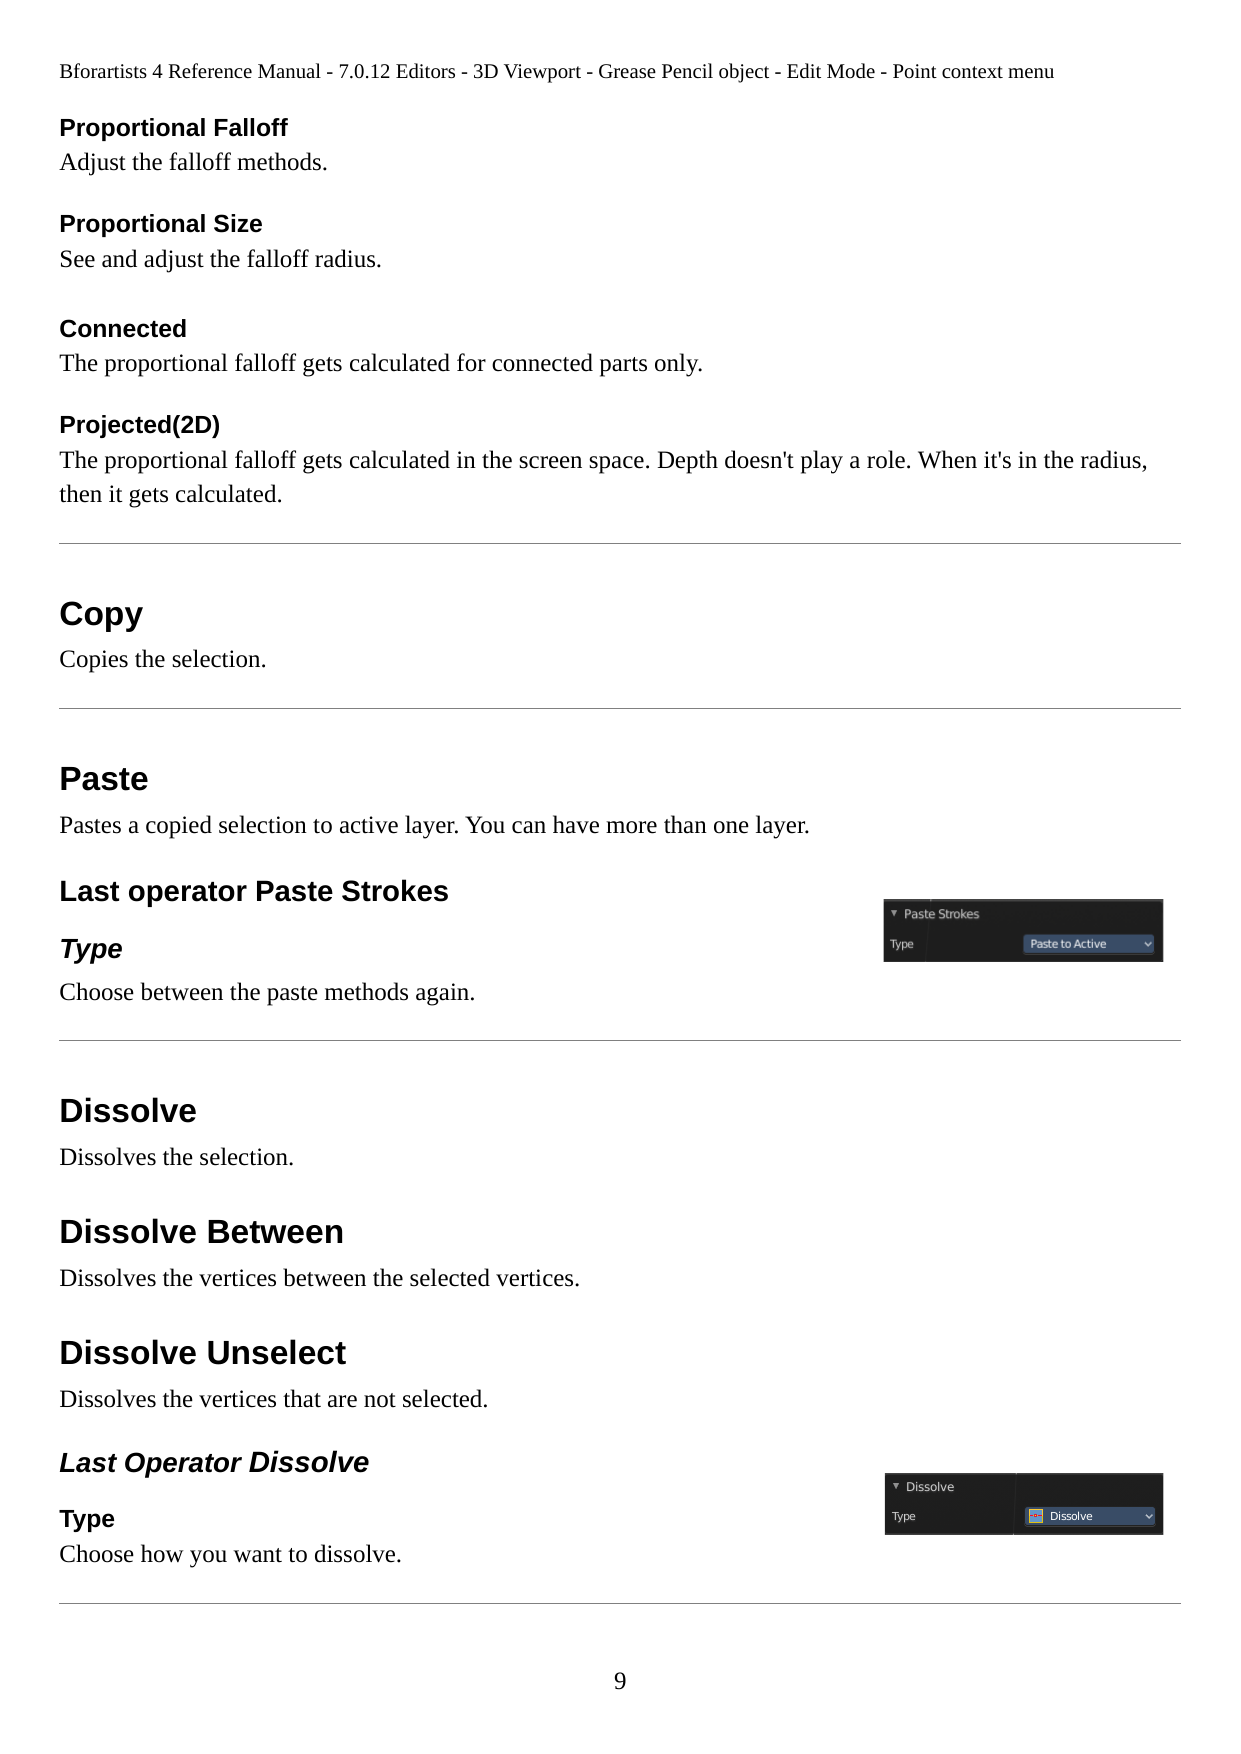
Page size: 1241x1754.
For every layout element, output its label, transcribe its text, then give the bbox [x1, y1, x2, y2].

subtitle Paste [59, 759, 1181, 797]
text The proportional falloff gets calculated in the screen space. Depth doesn't play a role. When it's in the radius, then it gets calculated. [59, 445, 1181, 508]
subtitle Last operator Paste Strokes [59, 873, 1181, 907]
text Dissolves the vertices between the selected vertices. [59, 1263, 1181, 1292]
text Dissolves the selection. [59, 1142, 1181, 1171]
subtitle Dissolve Unselect [59, 1333, 1181, 1371]
subtitle Proportional Size [59, 209, 1181, 237]
text Choose how you want to dissolve. [59, 1539, 1181, 1568]
subtitle Last Operator Dissolve [59, 1445, 1181, 1479]
picture [884, 1473, 1164, 1535]
text Pastes a copied selection to active layer. You can have more than one layer. [59, 810, 1181, 838]
text Copies the selection. [59, 644, 1181, 673]
subtitle Proportional Falloff [59, 113, 1181, 141]
subtitle Connected [59, 314, 1181, 342]
subtitle [1164, 1504, 1181, 1533]
text Adjust the falloff methods. [59, 147, 1181, 176]
subtitle Dissolve [59, 1091, 1181, 1129]
subtitle Dissolve Between [59, 1212, 1181, 1250]
subtitle Type [59, 1504, 884, 1533]
subtitle Projected(2D) [59, 410, 1181, 439]
subtitle Copy [59, 593, 1181, 632]
text See and adjust the falloff radius. [59, 244, 1181, 272]
text Dissolves the vertices that are not selected. [59, 1384, 1181, 1413]
subtitle Type [59, 932, 1181, 964]
text The proportional falloff gets calculated for connected parts only. [59, 348, 1181, 377]
text Choose between the paste methods again. [59, 977, 1181, 1005]
picture [883, 899, 1164, 962]
